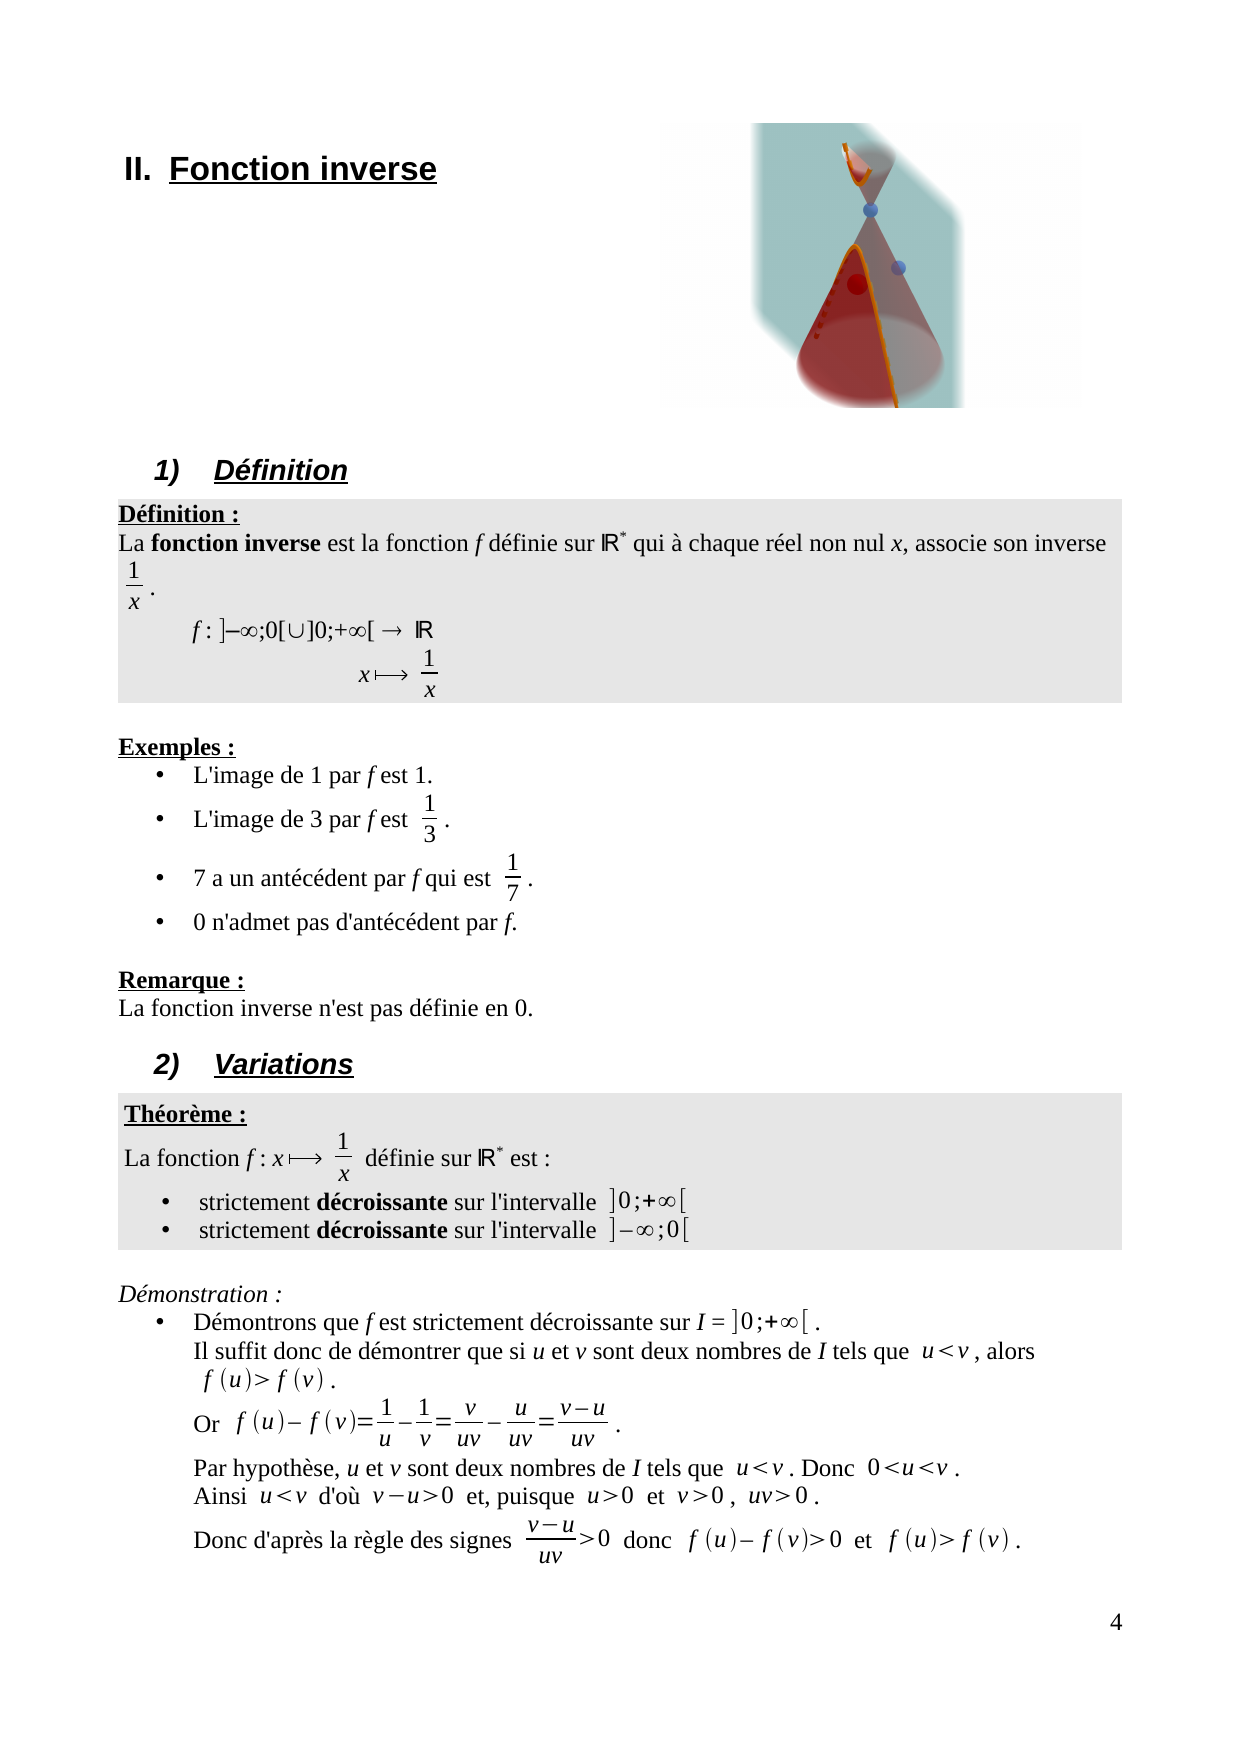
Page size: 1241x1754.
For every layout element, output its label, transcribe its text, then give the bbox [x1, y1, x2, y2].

list Or . [156, 1394, 1122, 1453]
table_header Fonction inverse [118, 118, 620, 428]
list 7 a un antécédent par f qui est . [156, 848, 1122, 907]
text x [118, 644, 1122, 703]
text Remarque : [118, 965, 1122, 993]
picture [660, 123, 1082, 408]
list 0 n'admet pas d'antécédent par f. [156, 907, 1122, 936]
list Ainsi d'où et, puisque et , . [156, 1481, 1122, 1510]
list Il suffit donc de démontrer que si u et v sont deux nombres de I tels que , alors . [156, 1336, 1122, 1394]
table_header [620, 118, 1122, 428]
text Exemples : [118, 732, 1122, 761]
list Démontrons que f est strictement décroissante sur I =. [156, 1307, 1122, 1336]
table_header Théorème : La fonction f : x définie sur ℝ* est : strictement décroissante sur l'intervalle strictement décroissante sur l'intervalle [118, 1093, 1122, 1250]
list Donc d'après la règle des signes donc et . [156, 1510, 1122, 1569]
text La fonction inverse est la fonction f définie sur ℝ* qui à chaque réel non nul x, associe son inverse . [118, 528, 1122, 615]
subtitle Variations [153, 1047, 1122, 1081]
subtitle Définition [153, 453, 1122, 486]
list L'image de 3 par f est . [156, 789, 1122, 848]
text La fonction inverse n'est pas définie en 0. [118, 993, 1122, 1022]
text f : ]–∞;0[∪]0;+∞[  ℝ [118, 615, 1122, 644]
list L'image de 1 par f est 1. [156, 761, 1122, 789]
text Démonstration : [118, 1279, 1122, 1307]
text Définition : [118, 499, 1122, 528]
list Par hypothèse, u et v sont deux nombres de I tels que . Donc . [156, 1453, 1122, 1481]
